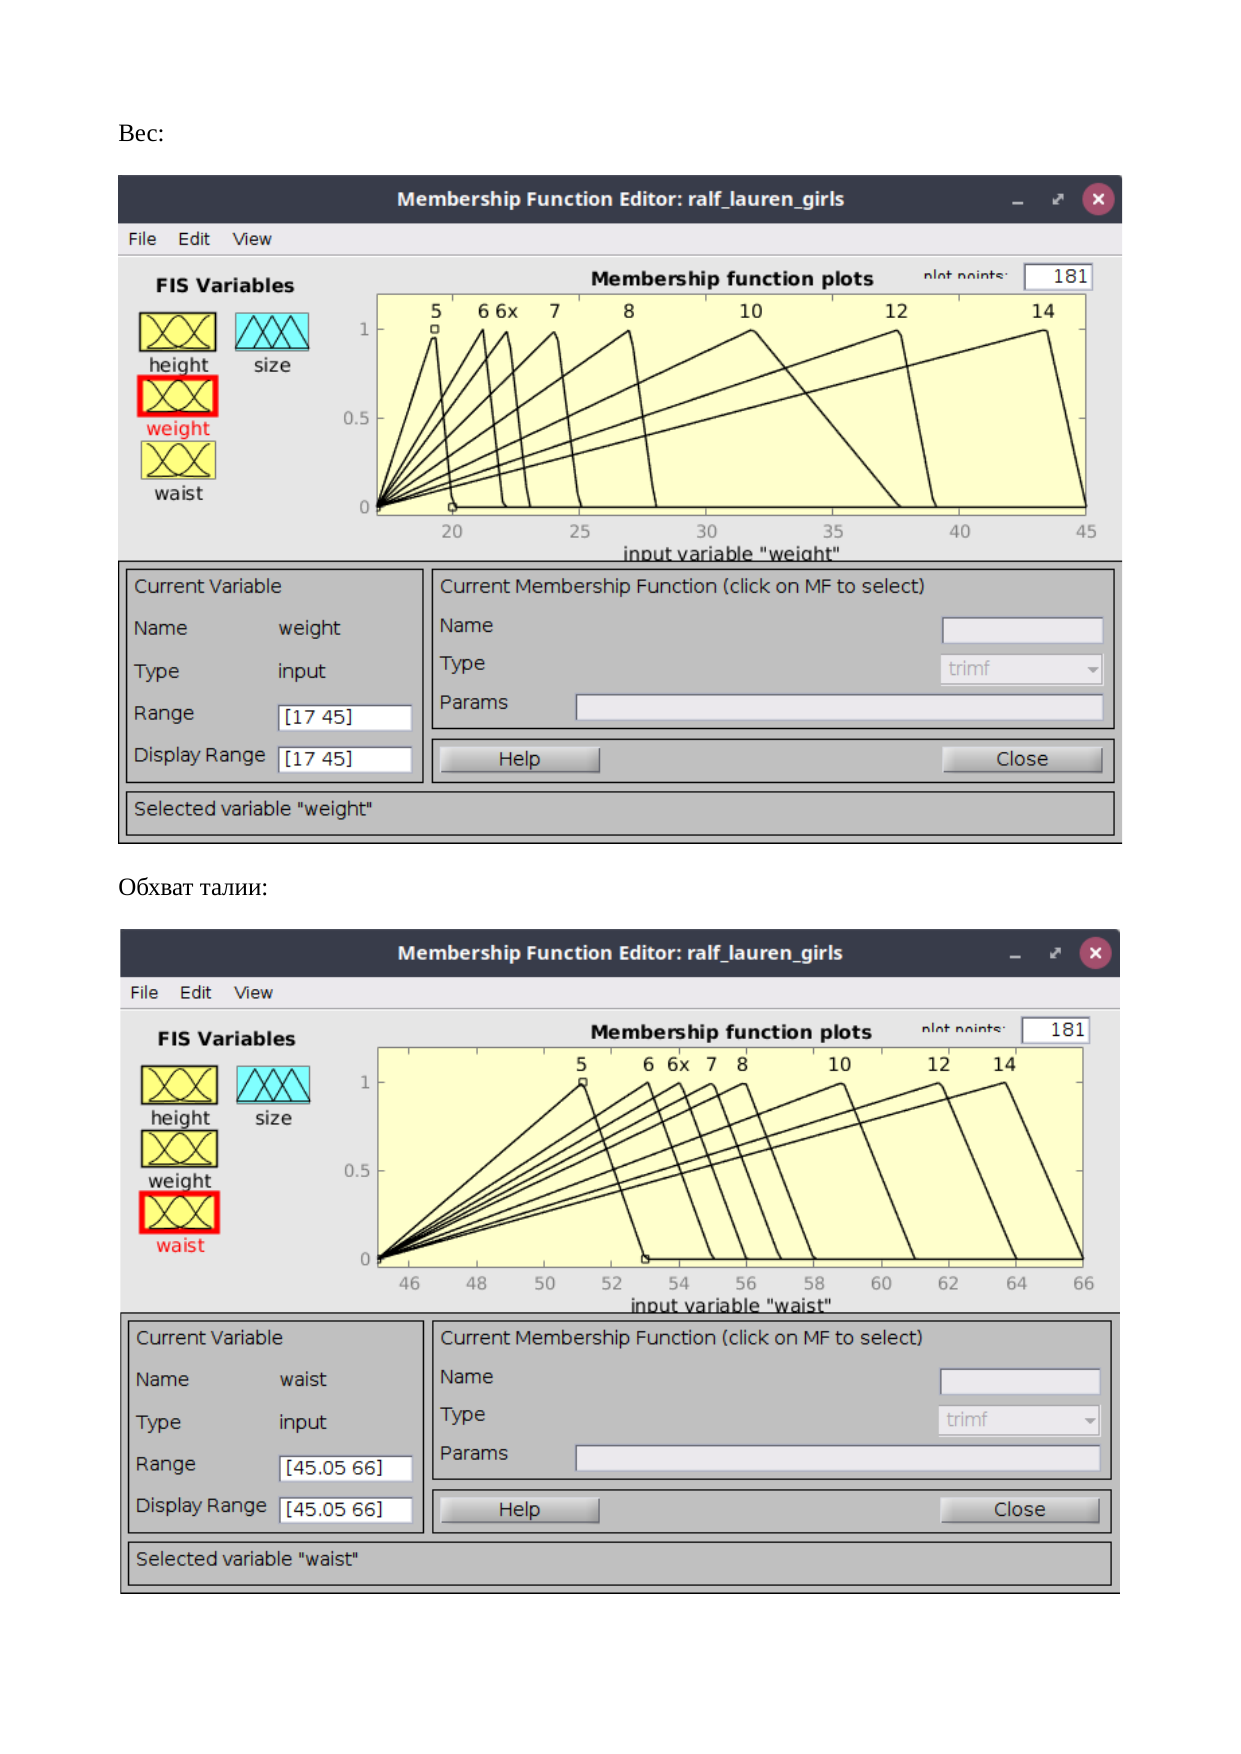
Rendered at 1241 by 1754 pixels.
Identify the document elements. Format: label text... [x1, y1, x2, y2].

text Обхват талии: [118, 872, 1122, 901]
text Вес: [118, 118, 1122, 147]
picture [118, 175, 1123, 844]
picture [120, 929, 1120, 1594]
